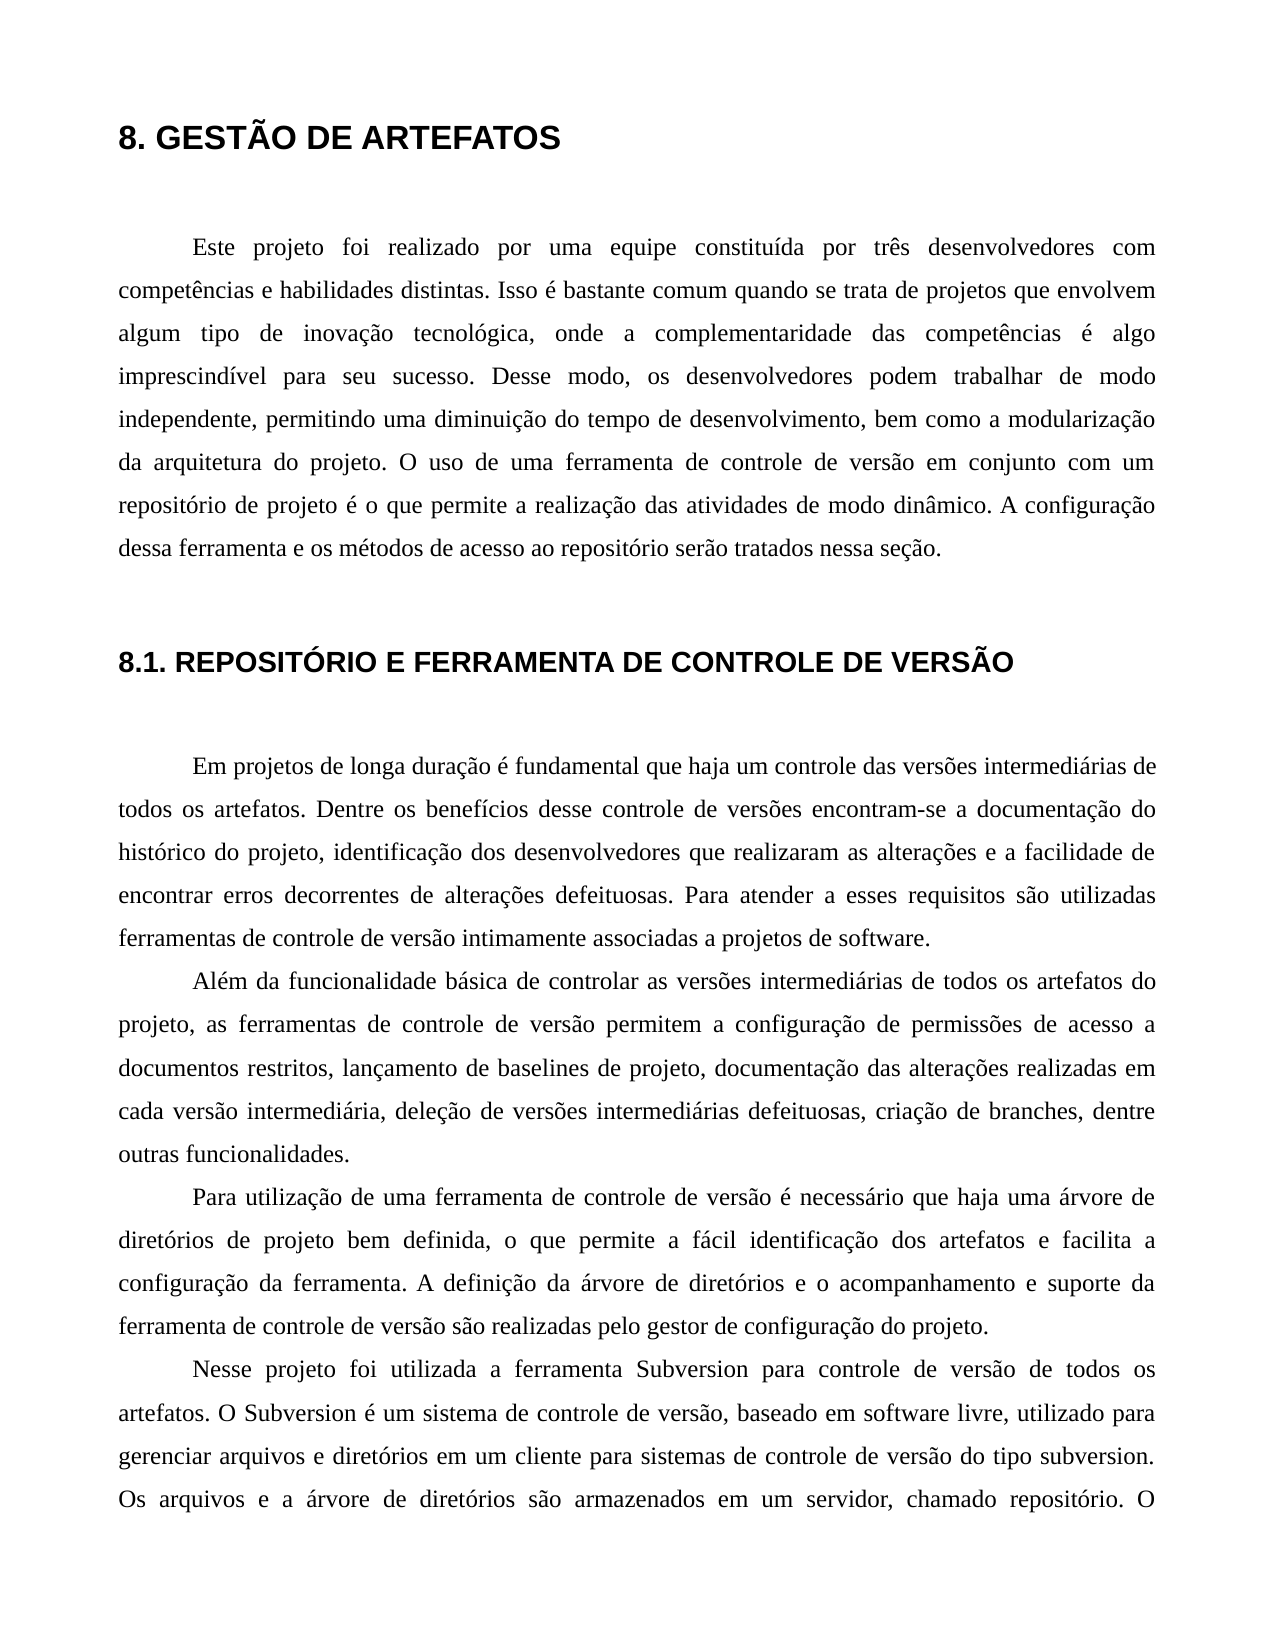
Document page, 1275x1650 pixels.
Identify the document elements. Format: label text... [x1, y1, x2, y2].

text Nesse projeto foi utilizada a ferramenta Subversion para controle de versão de todos os artefatos. O Subversion é um sistema de controle de versão, baseado em software livre, utilizado para gerenciar arquivos e diretórios em um cliente para sistemas de controle de versão do tipo subversion. Os arquivos e a árvore de diretórios são armazenados em um servidor, chamado repositório. O [118, 1354, 1157, 1513]
text Em projetos de longa duração é fundamental que haja um controle das versões intermediárias de todos os artefatos. Dentre os benefícios desse controle de versões encontram-se a documentação do histórico do projeto, identificação dos desenvolvedores que realizaram as alterações e a facilidade de encontrar erros decorrentes de alterações defeituosas. Para atender a esses requisitos são utilizadas ferramentas de controle de versão intimamente associadas a projetos de software. [118, 751, 1157, 952]
text Além da funcionalidade básica de controlar as versões intermediárias de todos os artefatos do projeto, as ferramentas de controle de versão permitem a configuração de permissões de acesso a documentos restritos, lançamento de baselines de projeto, documentação das alterações realizadas em cada versão intermediária, deleção de versões intermediárias defeituosas, criação de branches, dentre outras funcionalidades. [118, 966, 1157, 1168]
text Este projeto foi realizado por uma equipe constituída por três desenvolvedores com competências e habilidades distintas. Isso é bastante comum quando se trata de projetos que envolvem algum tipo de inovação tecnológica, onde a complementaridade das competências é algo imprescindível para seu sucesso. Desse modo, os desenvolvedores podem trabalhar de modo independente, permitindo uma diminuição do tempo de desenvolvimento, bem como a modularização da arquitetura do projeto. O uso de uma ferramenta de controle de versão em conjunto com um repositório de projeto é o que permite a realização das atividades de modo dinâmico. A configuração dessa ferramenta e os métodos de acesso ao repositório serão tratados nessa seção. [118, 232, 1157, 562]
text Para utilização de uma ferramenta de controle de versão é necessário que haja uma árvore de diretórios de projeto bem definida, o que permite a fácil identificação dos artefatos e facilita a configuração da ferramenta. A definição da árvore de diretórios e o acompanhamento e suporte da ferramenta de controle de versão são realizadas pelo gestor de configuração do projeto. [118, 1182, 1157, 1340]
subtitle 8. GESTÃO DE ARTEFATOS [118, 118, 1157, 157]
subtitle 8.1. REPOSITÓRIO E FERRAMENTA DE CONTROLE DE VERSÃO [118, 645, 1157, 678]
